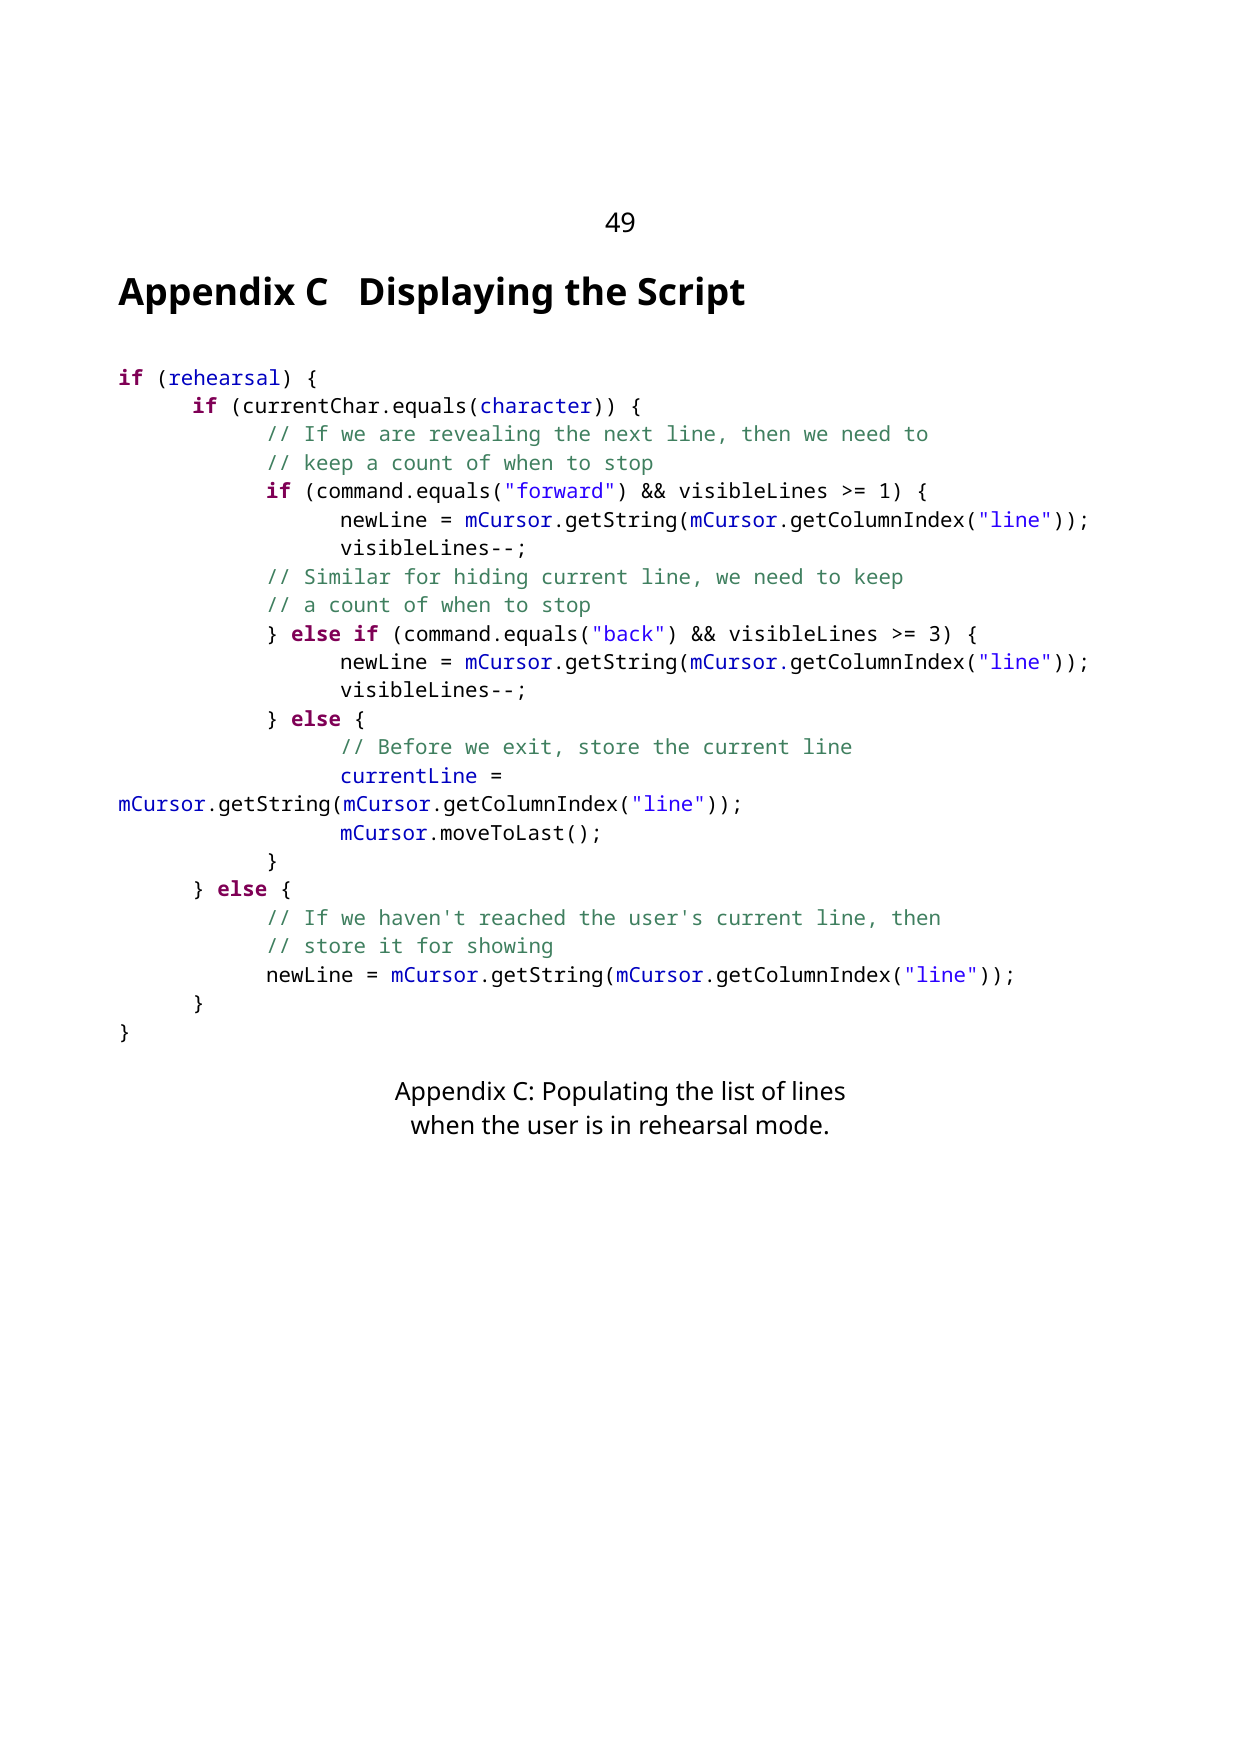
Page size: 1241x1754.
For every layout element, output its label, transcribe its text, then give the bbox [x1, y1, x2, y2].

text // If we are revealing the next line, then we need to [118, 419, 1122, 448]
text // keep a count of when to stop [118, 448, 1122, 476]
text if (rehearsal) { [118, 363, 1122, 391]
text } [118, 846, 1122, 874]
text newLine = mCursor.getString(mCursor.getColumnIndex("line")); [118, 505, 1122, 533]
text 49 [118, 203, 1122, 240]
text // If we haven't reached the user's current line, then [118, 903, 1122, 931]
text // Before we exit, store the current line [118, 732, 1122, 761]
text currentLine = mCursor.getString(mCursor.getColumnIndex("line")); [118, 761, 1122, 818]
text // a count of when to stop [118, 590, 1122, 619]
text Appendix C: Populating the list of lines [118, 1074, 1122, 1108]
text when the user is in rehearsal mode. [118, 1108, 1122, 1142]
text if (currentChar.equals(character)) { [118, 391, 1122, 419]
text // store it for showing [118, 931, 1122, 960]
text } [118, 988, 1122, 1017]
text if (command.equals("forward") && visibleLines >= 1) { [118, 476, 1122, 505]
text newLine = mCursor.getString(mCursor.getColumnIndex("line")); [118, 960, 1122, 988]
text } else { [118, 874, 1122, 903]
text visibleLines--; [118, 533, 1122, 562]
text } [118, 1017, 1122, 1045]
text visibleLines--; [118, 676, 1122, 704]
text newLine = mCursor.getString(mCursor.getColumnIndex("line")); [118, 647, 1122, 676]
text mCursor.moveToLast(); [118, 818, 1122, 846]
text } else if (command.equals("back") && visibleLines >= 3) { [118, 619, 1122, 647]
text } else { [118, 704, 1122, 732]
text // Similar for hiding current line, we need to keep [118, 562, 1122, 590]
subtitle Appendix C Displaying the Script [118, 265, 1122, 316]
